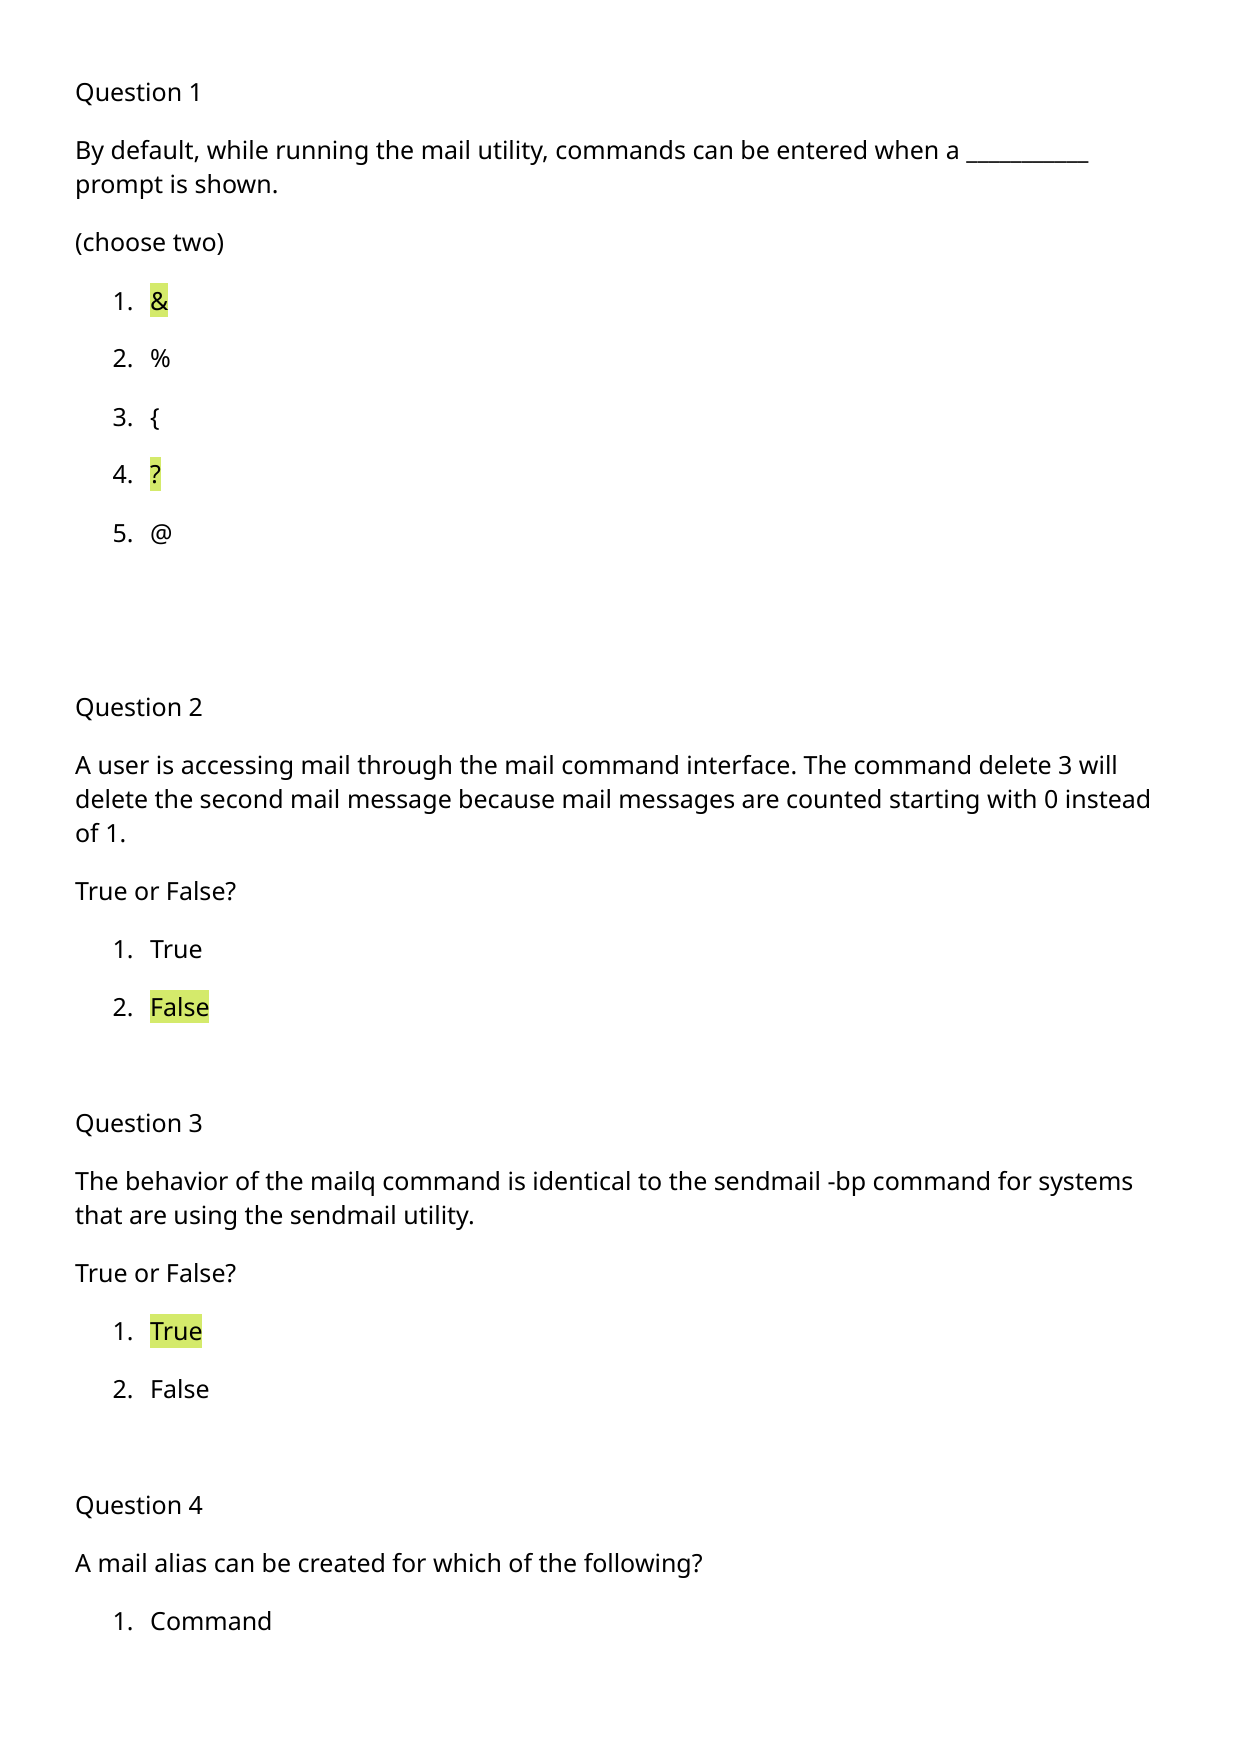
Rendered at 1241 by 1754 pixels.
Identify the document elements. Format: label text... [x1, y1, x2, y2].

text Question 2 [75, 689, 1165, 723]
list ? [112, 457, 1165, 491]
list Command [112, 1604, 1165, 1638]
text By default, while running the mail utility, commands can be entered when a ___________ prompt is shown. [75, 133, 1165, 201]
list @ [112, 515, 1165, 549]
text The behavior of the mailq command is identical to the sendmail -bp command for systems that are using the sendmail utility. [75, 1163, 1165, 1232]
text Question 1 [75, 75, 1165, 109]
text A user is accessing mail through the mail command interface. The command delete 3 will delete the second mail message because mail messages are counted starting with 0 instead of 1. [75, 747, 1165, 849]
text (choose two) [75, 225, 1165, 259]
list False [112, 1372, 1165, 1406]
list False [112, 989, 1165, 1023]
text Question 3 [75, 1106, 1165, 1139]
list & [112, 283, 1165, 317]
list True [112, 931, 1165, 966]
text True or False? [75, 1256, 1165, 1290]
list % [112, 341, 1165, 375]
list True [112, 1314, 1165, 1348]
text Question 4 [75, 1488, 1165, 1522]
text A mail alias can be created for which of the following? [75, 1546, 1165, 1580]
list { [112, 399, 1165, 433]
text True or False? [75, 873, 1165, 907]
